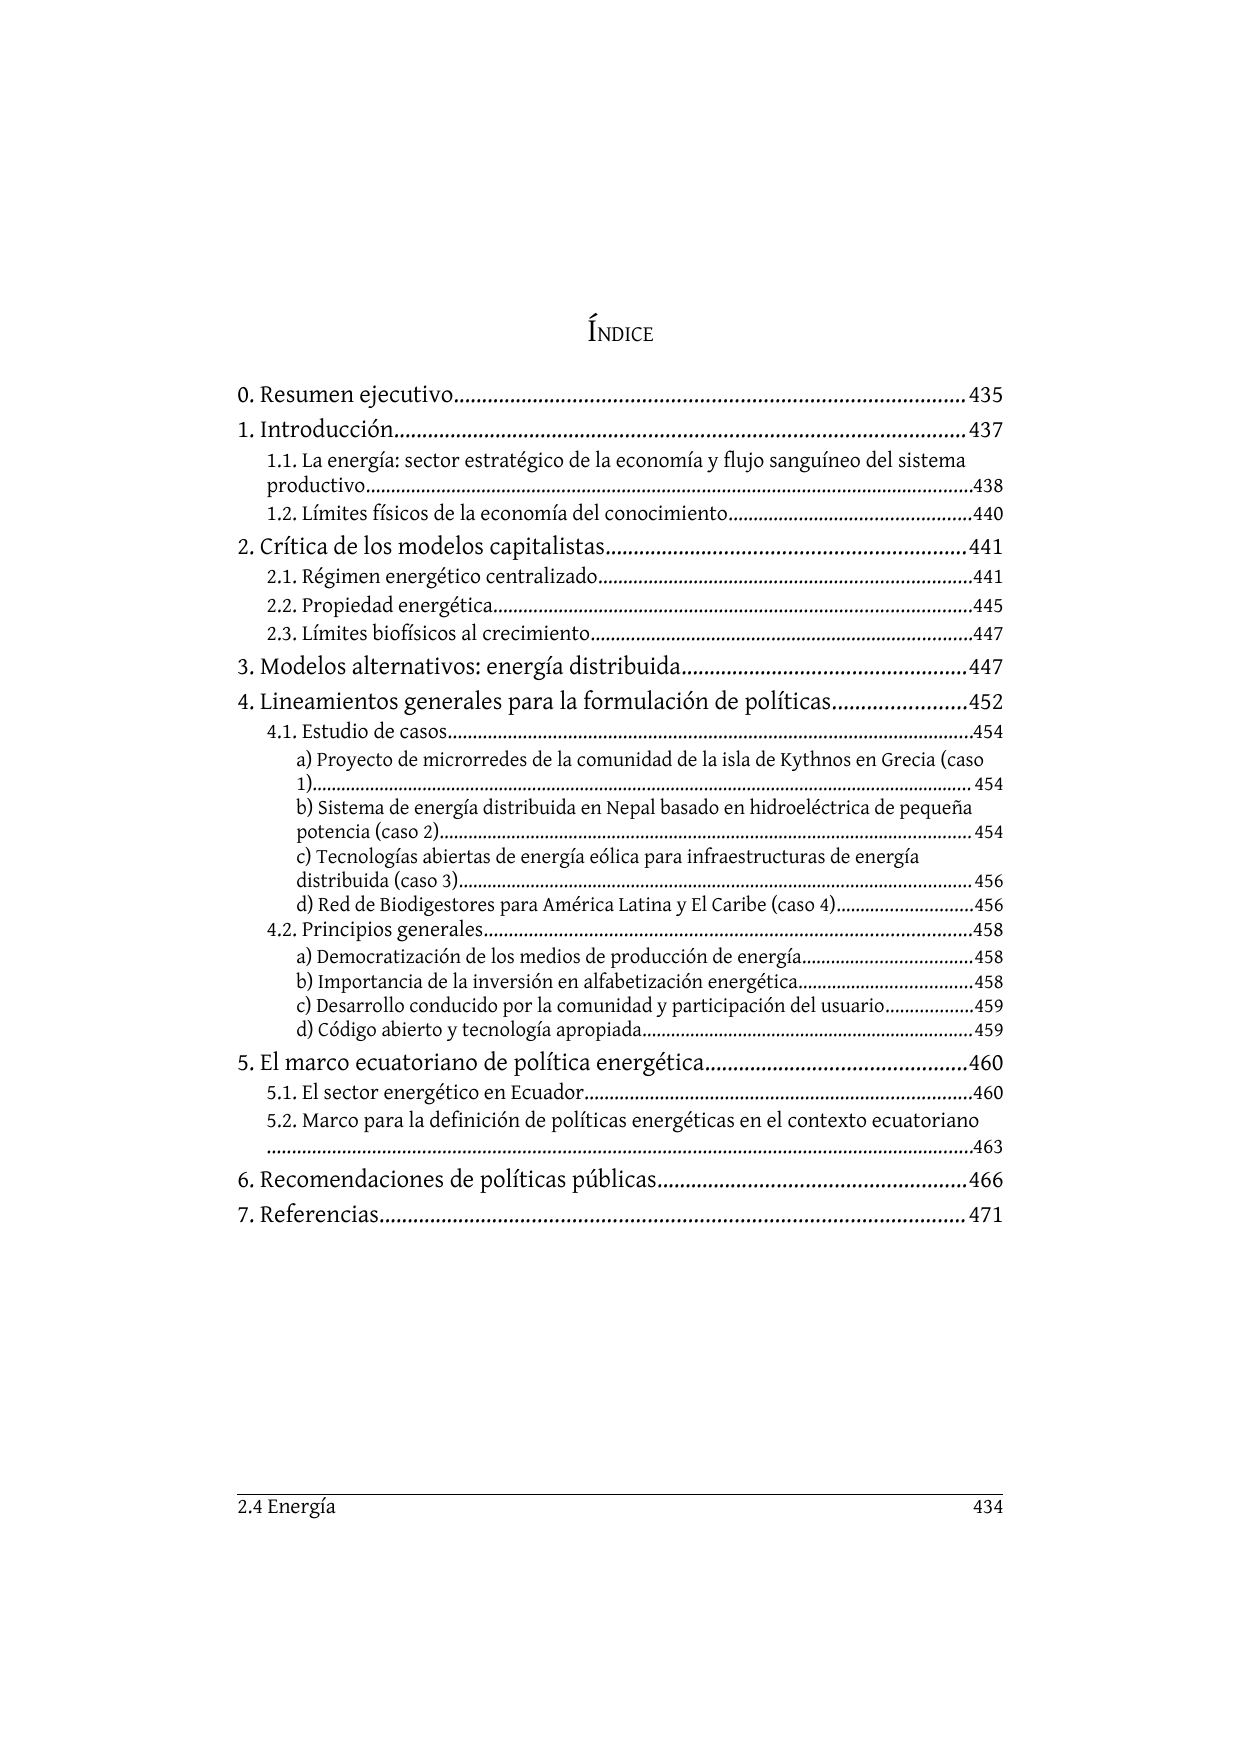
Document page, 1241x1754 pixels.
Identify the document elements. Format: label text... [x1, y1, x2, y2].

text 1. Introducción 437 [237, 416, 1003, 445]
text 4.2. Principios generales 458 [266, 917, 1003, 943]
text 5.1. El sector energético en Ecuador 460 [266, 1080, 1003, 1106]
text a) Proyecto de microrredes de la comunidad de la isla de Kythnos en Grecia (caso 1) 454 [296, 748, 1003, 796]
text 2.1. Régimen energético centralizado 441 [266, 565, 1003, 590]
text 7. Referencias 471 [237, 1200, 1003, 1229]
text a) Democratización de los medios de producción de energía 458 [296, 946, 1003, 970]
text 1.1. La energía: sector estratégico de la economía y flujo sanguíneo del sistema productivo 438 [266, 448, 1003, 498]
text 4. Lineamientos generales para la formulación de políticas 452 [237, 688, 1003, 717]
text 5.2. Marco para la definición de políticas energéticas en el contexto ecuatoriano 463 [266, 1109, 1003, 1159]
text 2.2. Propiedad energética 445 [266, 593, 1003, 618]
text b) Importancia de la inversión en alfabetización energética 458 [296, 970, 1003, 994]
text b) Sistema de energía distribuida en Nepal basado en hidroeléctrica de pequeña potencia (caso 2). 454 [296, 796, 1003, 845]
text 0. Resumen ejecutivo 435 [237, 381, 1003, 410]
text d) Código abierto y tecnología apropiada 459 [296, 1018, 1003, 1042]
text 5. El marco ecuatoriano de política energética 460 [237, 1048, 1003, 1077]
text 6. Recomendaciones de políticas públicas 466 [237, 1165, 1003, 1194]
text 1.2. Límites físicos de la economía del conocimiento 440 [266, 501, 1003, 527]
text c) Tecnologías abiertas de energía eólica para infraestructuras de energía distribuida (caso 3). 456 [296, 845, 1003, 893]
text d) Red de Biodigestores para América Latina y El Caribe (caso 4) 456 [296, 893, 1003, 917]
text 2. Crítica de los modelos capitalistas 441 [237, 533, 1003, 562]
subtitle Índice [237, 312, 1003, 351]
text c) Desarrollo conducido por la comunidad y participación del usuario 459 [296, 994, 1003, 1018]
text 3. Modelos alternativos: energía distribuida 447 [237, 653, 1003, 682]
text 4.1. Estudio de casos 454 [266, 720, 1003, 745]
text 2.3. Límites biofísicos al crecimiento 447 [266, 621, 1003, 647]
